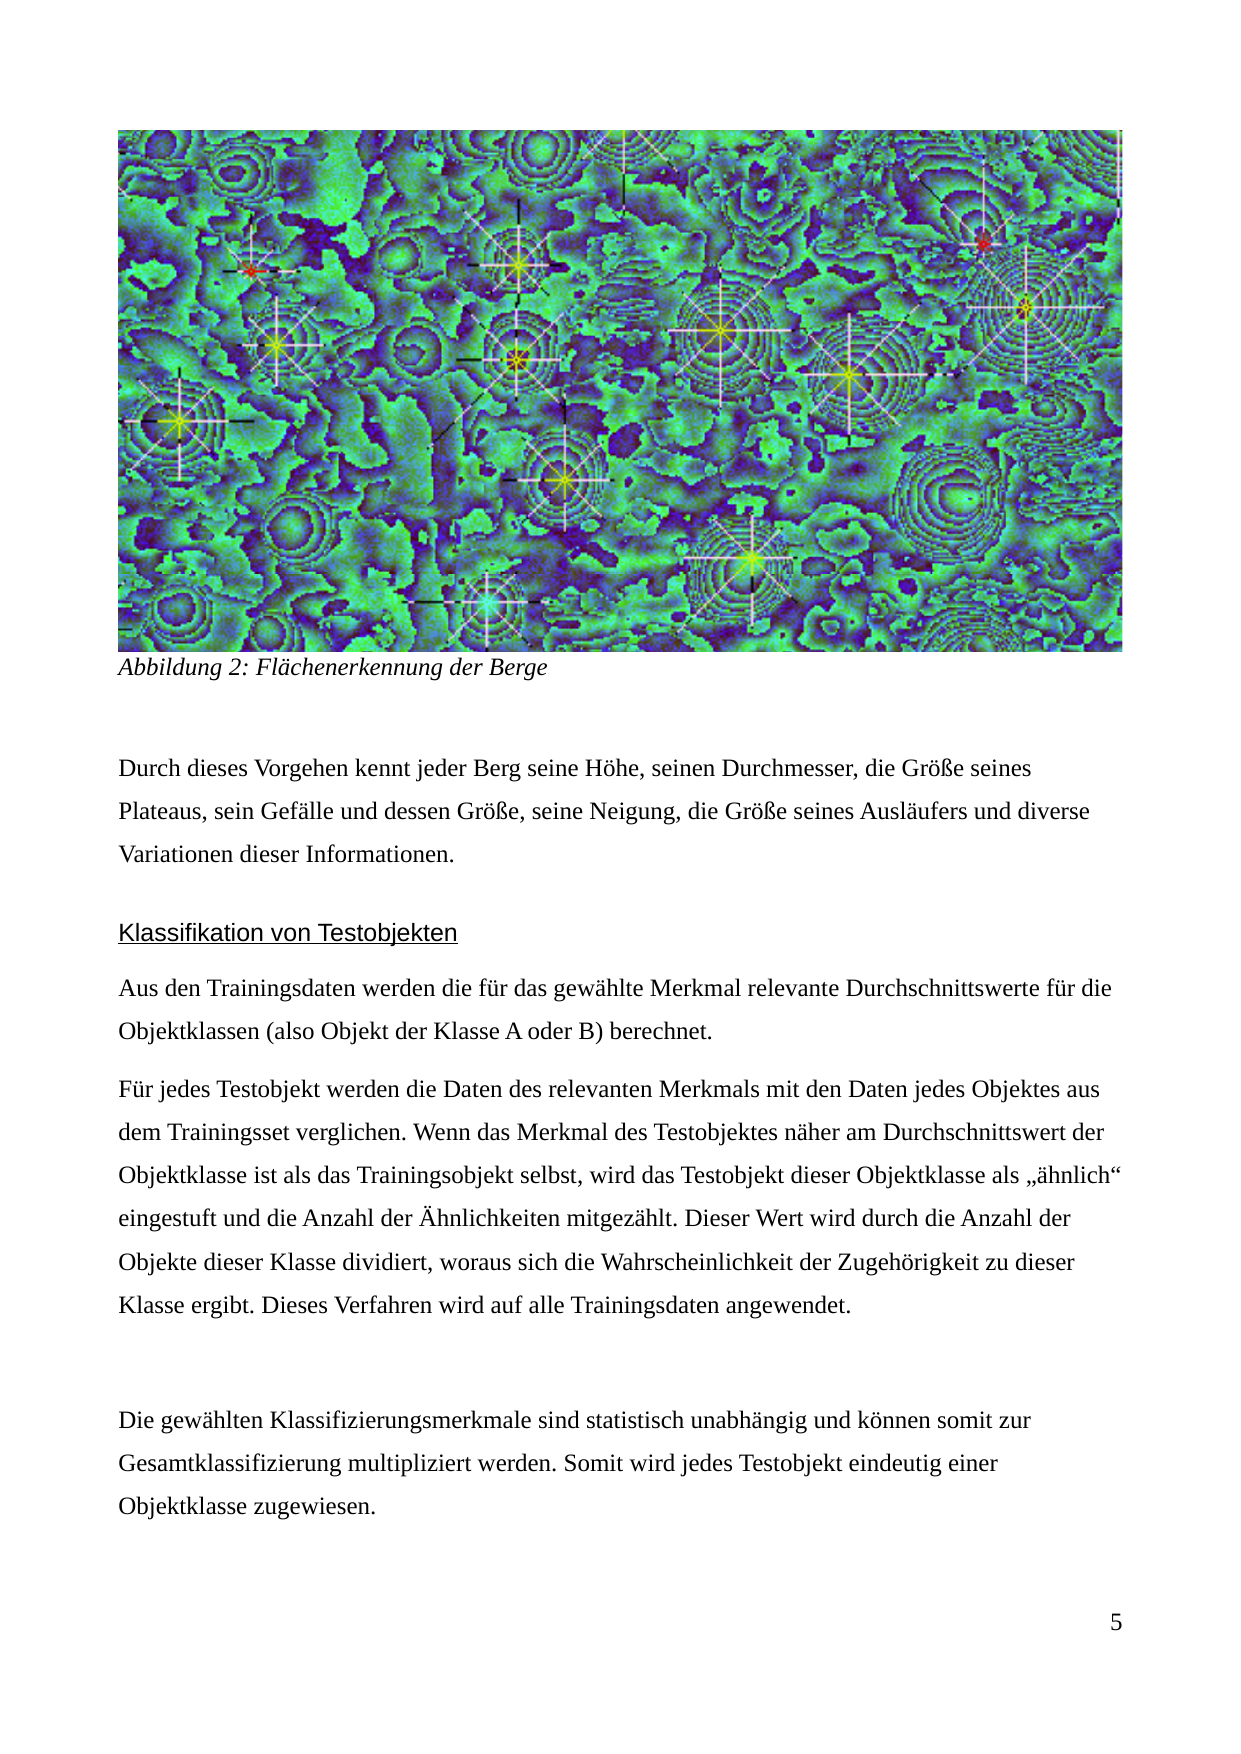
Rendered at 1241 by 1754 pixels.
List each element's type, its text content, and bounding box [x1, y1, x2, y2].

picture [118, 130, 1123, 652]
text Durch dieses Vorgehen kennt jeder Berg seine Höhe, seinen Durchmesser, die Größe seines Plateaus, sein Gefälle und dessen Größe, seine Neigung, die Größe seines Ausläufers und diverse Variationen dieser Informationen. [118, 753, 1122, 868]
text Abbildung 2: Flächenerkennung der Berge [118, 652, 1122, 681]
text Die gewählten Klassifizierungsmerkmale sind statistisch unabhängig und können somit zur Gesamtklassifizierung multipliziert werden. Somit wird jedes Testobjekt eindeutig einer Objektklasse zugewiesen. [118, 1405, 1122, 1520]
subtitle Klassifikation von Testobjekten [118, 918, 1122, 946]
text Für jedes Testobjekt werden die Daten des relevanten Merkmals mit den Daten jedes Objektes aus dem Trainingsset verglichen. Wenn das Merkmal des Testobjektes näher am Durchschnittswert der Objektklasse ist als das Trainingsobjekt selbst, wird das Testobjekt dieser Objektklasse als „ähnlich“ eingestuft und die Anzahl der Ähnlichkeiten mitgezählt. Dieser Wert wird durch die Anzahl der Objekte dieser Klasse dividiert, woraus sich die Wahrscheinlichkeit der Zugehörigkeit zu dieser Klasse ergibt. Dieses Verfahren wird auf alle Trainingsdaten angewendet. [118, 1074, 1122, 1318]
text Aus den Trainingsdaten werden die für das gewählte Merkmal relevante Durchschnittswerte für die Objektklassen (also Objekt der Klasse A oder B) berechnet. [118, 973, 1122, 1045]
